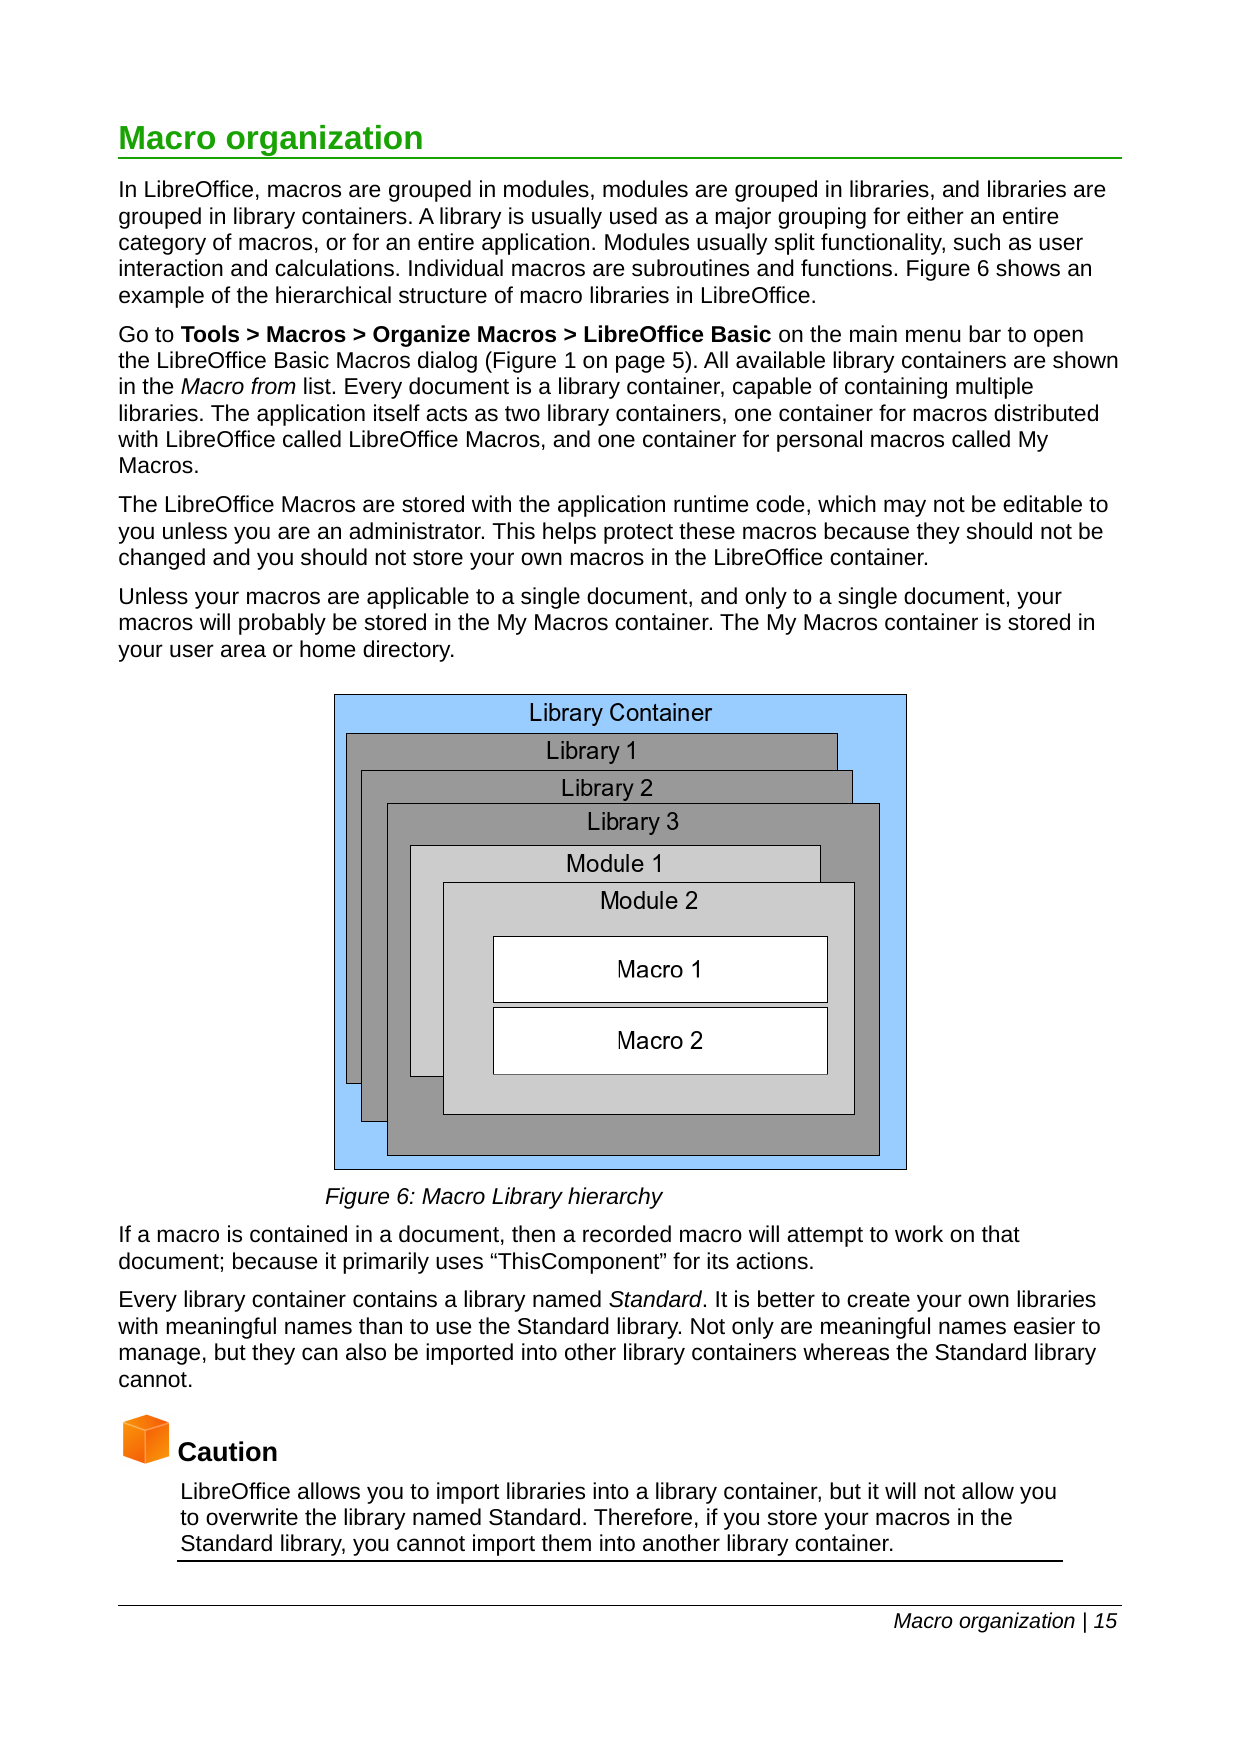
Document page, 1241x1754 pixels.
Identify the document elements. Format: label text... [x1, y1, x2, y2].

text The LibreOffice Macros are stored with the application runtime code, which may not be editable to you unless you are an administrator. This helps protect these macros because they should not be changed and you should not store your own macros in the LibreOffice container. [118, 491, 1122, 570]
subtitle Macro organization [118, 118, 1122, 157]
text Go to Tools > Macros > Organize Macros > LibreOffice Basic on the main menu bar to open the LibreOffice Basic Macros dialog (Figure 1 on page 5). All available library containers are shown in the Macro from list. Every document is a library container, capable of containing multiple libraries. The application itself acts as two library containers, one container for macros distributed with LibreOffice called LibreOffice Macros, and one container for personal macros called My Macros. [118, 321, 1122, 479]
picture [119, 1412, 173, 1466]
text Every library container contains a library named Standard. It is better to create your own libraries with meaningful names than to use the Standard library. Not only are meaningful names easier to manage, but they can also be imported into other library containers whereas the Standard library cannot. [118, 1286, 1122, 1392]
subtitle Caution [118, 1412, 1122, 1467]
text LibreOffice allows you to import libraries into a library container, but it will not allow you to overwrite the library named Standard. Therefore, if you store your macros in the Standard library, you cannot import them into another library container. [177, 1474, 1063, 1560]
text Unless your macros are applicable to a single document, and only to a single document, your macros will probably be stored in the My Macros container. The My Macros container is stored in your user area or home directory. [118, 583, 1122, 662]
picture [325, 686, 916, 1172]
text If a macro is contained in a document, then a recorded macro will attempt to work on that document; because it primarily uses “ThisComponent” for its actions. [118, 1221, 1122, 1274]
text In LibreOffice, macros are grouped in modules, modules are grouped in libraries, and libraries are grouped in library containers. A library is usually used as a major grouping for either an entire category of macros, or for an entire application. Modules usually split functionality, such as user interaction and calculations. Individual macros are subroutines and functions. Figure 6 shows an example of the hierarchical structure of macro libraries in LibreOffice. [118, 176, 1122, 308]
text Figure 6: Macro Library hierarchy [325, 1183, 915, 1209]
